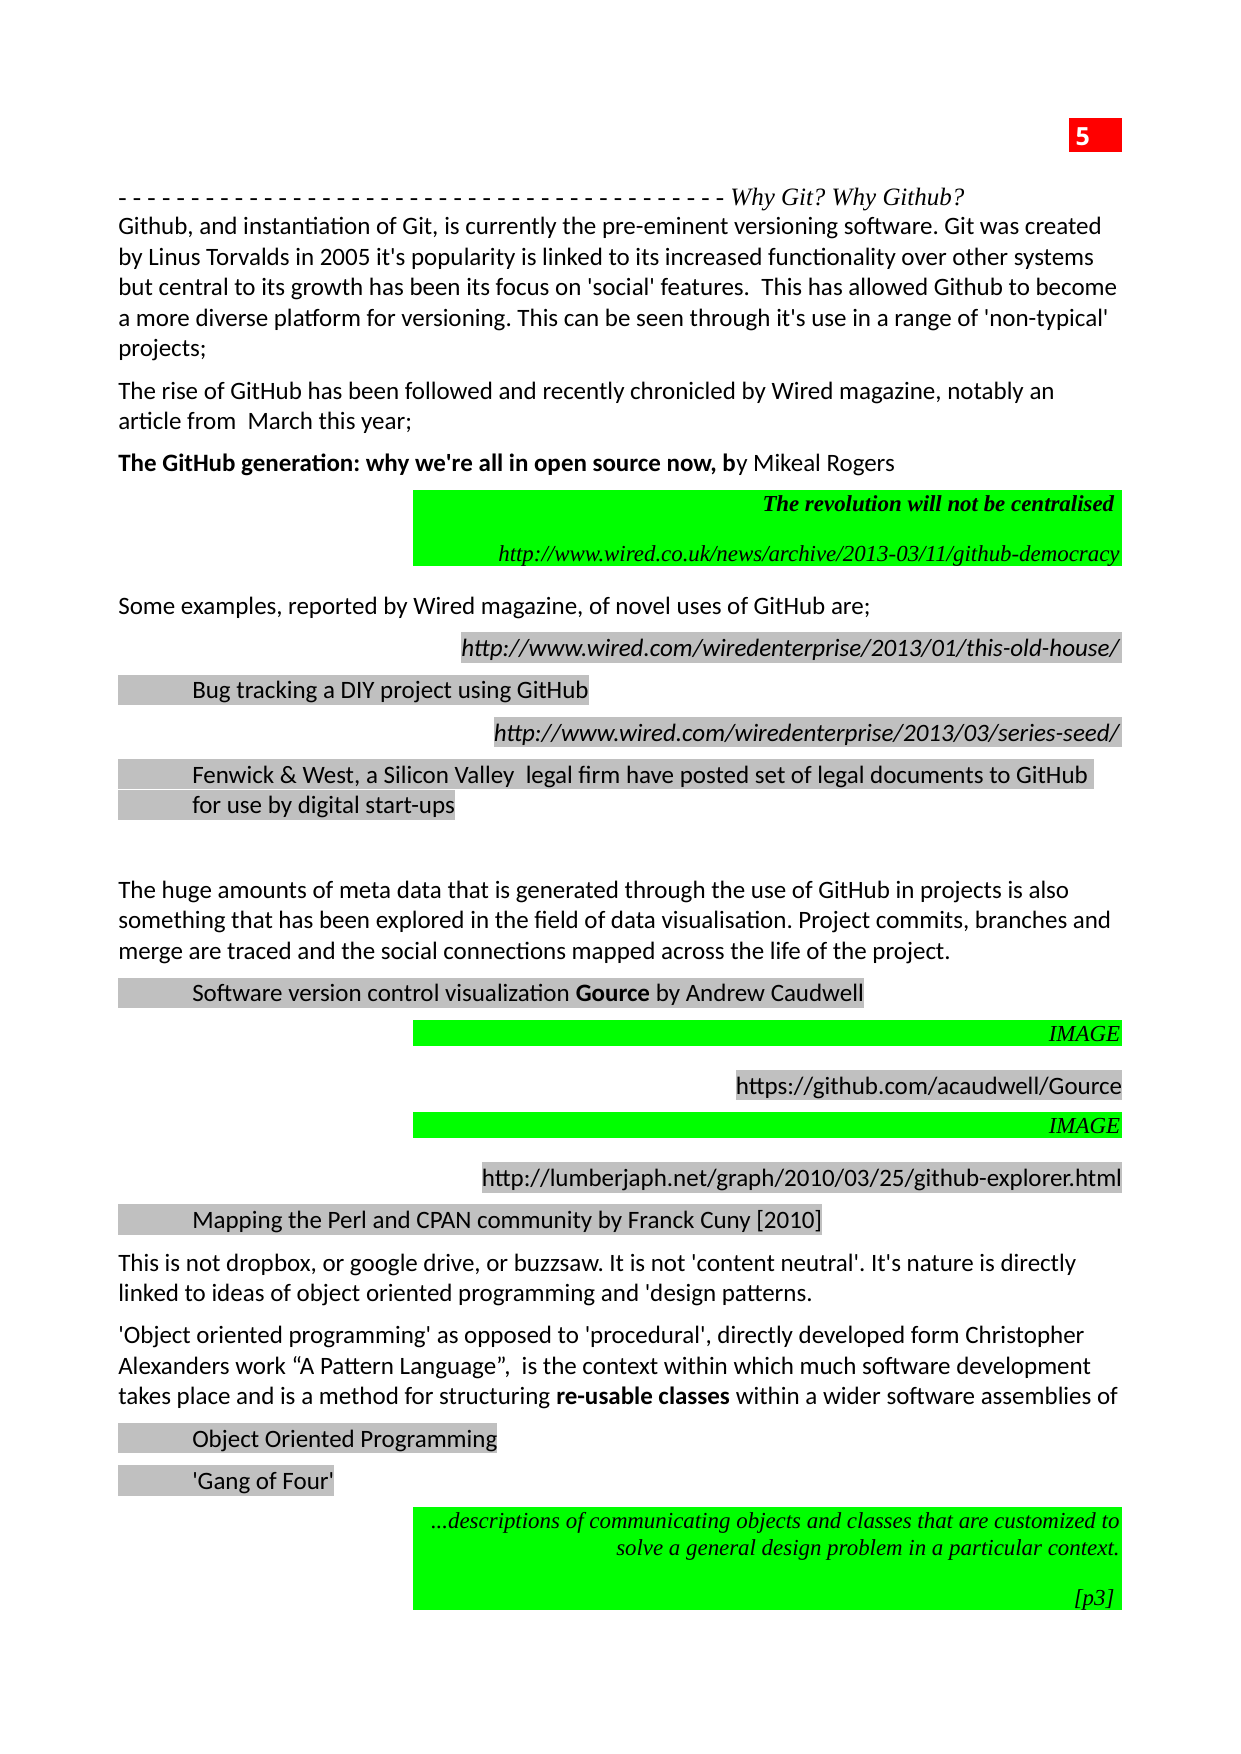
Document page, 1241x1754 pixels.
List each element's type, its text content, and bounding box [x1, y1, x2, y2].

text http://www.wired.com/wiredenterprise/2013/03/series-seed/ [118, 717, 1122, 747]
text https://github.com/acaudwell/Gource [118, 1070, 1122, 1100]
text Software version control visualization Gource by Andrew Caudwell [118, 977, 1122, 1008]
text - - - - - - - - - - - - - - - - - - - - - - - - - - - - - - - - - - - - - - - - - - Why Git? Why Github? [118, 182, 1122, 210]
text 'Object oriented programming' as opposed to 'procedural', directly developed form Christopher Alexanders work “A Pattern Language”, is the context within which much software development takes place and is a method for structuring re-usable classes within a wider software assemblies of [118, 1319, 1122, 1411]
text Mapping the Perl and CPAN community by Franck Cuny [2010] [118, 1204, 1122, 1235]
text Object Oriented Programming [118, 1423, 1122, 1453]
text http://lumberjaph.net/graph/2010/03/25/github-explorer.html [118, 1162, 1122, 1193]
text Bug tracking a DIY project using GitHub [118, 674, 1122, 705]
text The huge amounts of meta data that is generated through the use of GitHub in projects is also something that has been explored in the field of data visualisation. Project commits, branches and merge are traced and the social connections mapped across the life of the project. [118, 874, 1122, 966]
text [p3] [413, 1584, 1122, 1610]
text The GitHub generation: why we're all in open source now, by Mikeal Rogers [118, 448, 1122, 478]
text Github, and instantiation of Git, is currently the pre-eminent versioning software. Git was created by Linus Torvalds in 2005 it's popularity is linked to its increased functionality over other systems but central to its growth has been its focus on 'social' features. This has allowed Github to become a more diverse platform for versioning. This can be seen through it's use in a range of 'non-typical' projects; [118, 210, 1122, 363]
text IMAGE [413, 1020, 1122, 1046]
text The rise of GitHub has been followed and recently chronicled by Wired magazine, notably an article from March this year; [118, 375, 1122, 436]
text 'Gang of Four' [118, 1465, 1122, 1496]
text ...descriptions of communicating objects and classes that are customized to solve a general design problem in a particular context. [413, 1507, 1122, 1560]
text This is not dropbox, or google drive, or buzzsaw. It is not 'content neutral'. It's nature is directly linked to ideas of object oriented programming and 'design patterns. [118, 1247, 1122, 1308]
text Fenwick & West, a Silicon Valley legal firm have posted set of legal documents to GitHub for use by digital start-ups [118, 759, 1122, 820]
text IMAGE [413, 1112, 1122, 1138]
text The revolution will not be centralised [413, 490, 1122, 516]
text http://www.wired.co.uk/news/archive/2013-03/11/github-democracy [413, 540, 1122, 566]
text Some examples, reported by Wired magazine, of novel uses of GitHub are; [118, 590, 1122, 620]
text http://www.wired.com/wiredenterprise/2013/01/this-old-house/ [118, 632, 1122, 663]
